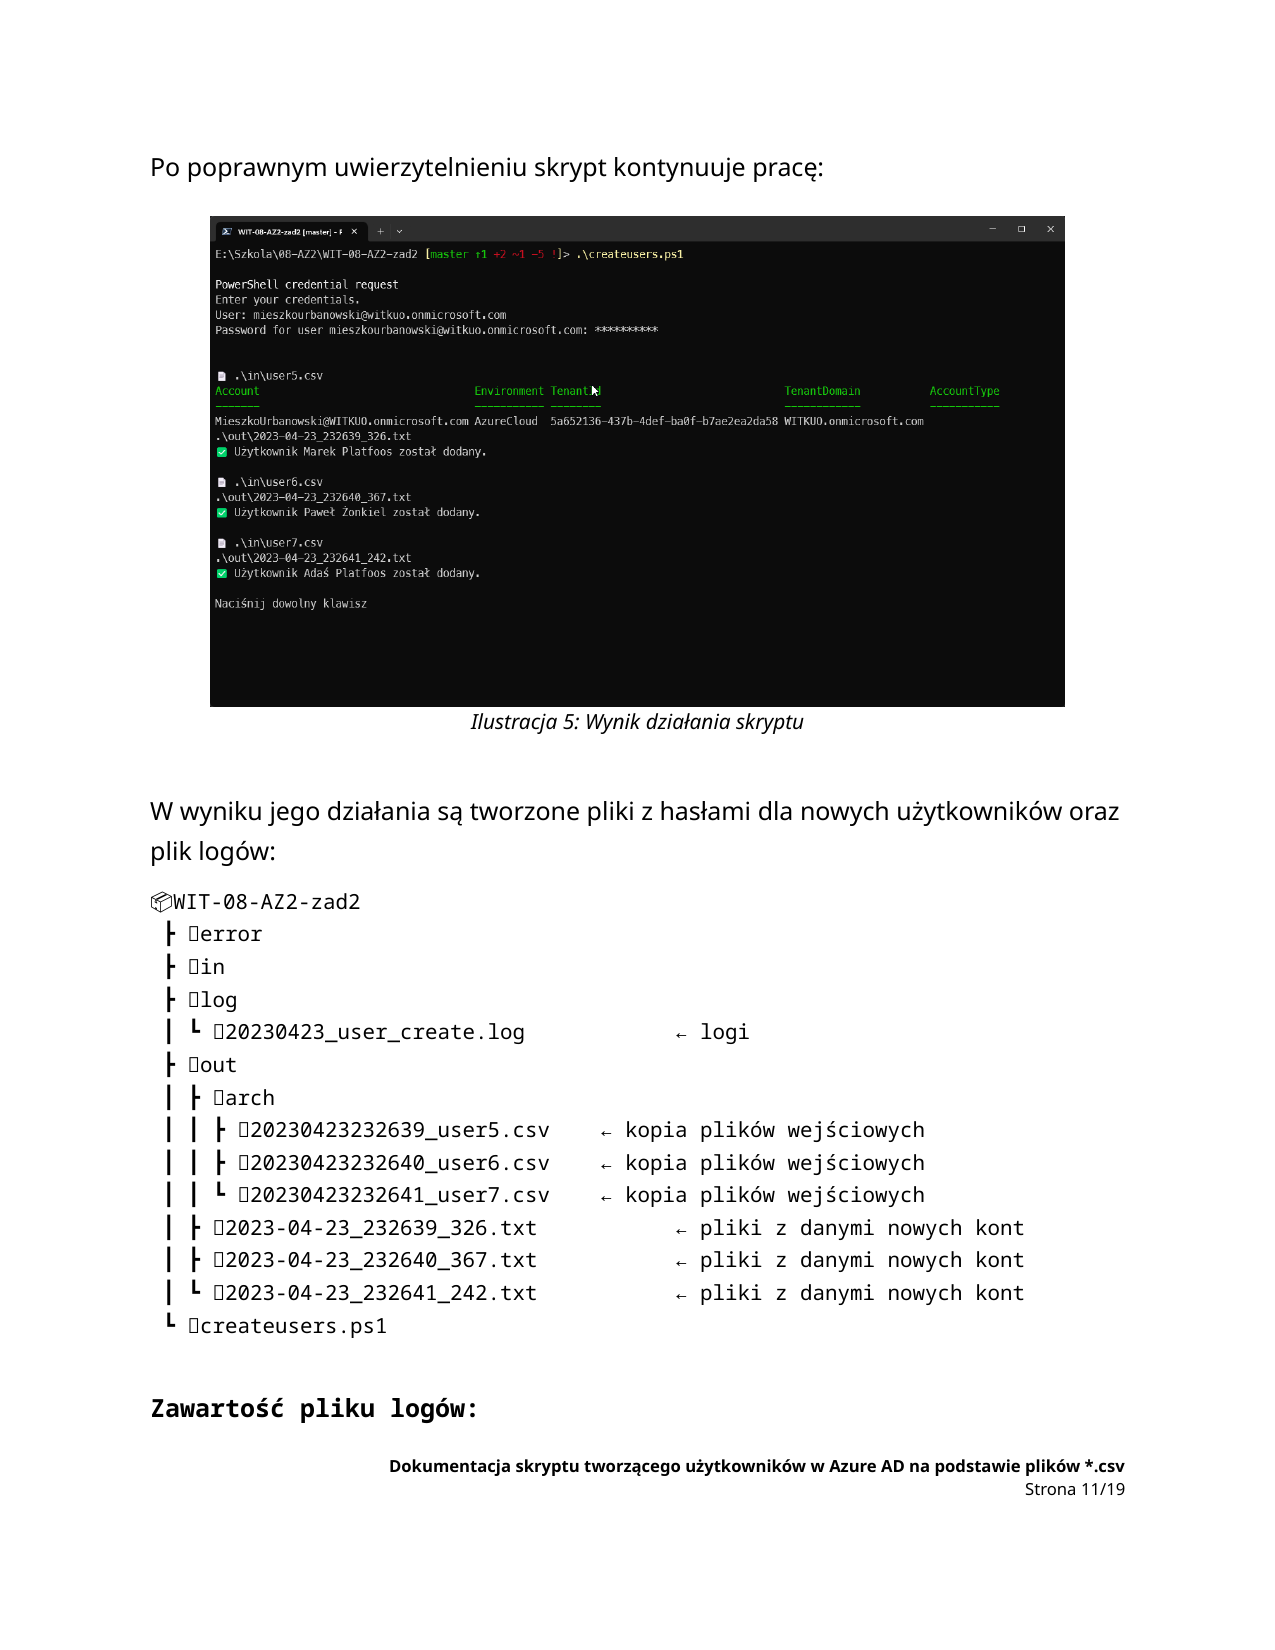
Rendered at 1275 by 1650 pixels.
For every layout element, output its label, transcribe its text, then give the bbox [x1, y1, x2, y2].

text Po poprawnym uwierzytelnieniu skrypt kontynuuje pracę: [150, 150, 1125, 184]
picture [210, 216, 1065, 707]
text Ilustracja 5: Wynik działania skryptu [210, 707, 1065, 735]
text Zawartość pliku logów: [150, 1391, 1125, 1425]
text 📦WIT-08-AZ2-zad2 ┣ 📂error ┣ 📂in ┣ 📂log ┃ ┗ 📜20230423_user_create.log ← logi ┣ 📂out ┃ ┣ 📂arch ┃ ┃ ┣ 📜20230423232639_user5.csv ← kopia plików wejściowych ┃ ┃ ┣ 📜20230423232640_user6.csv ← kopia plików wejściowych ┃ ┃ ┗ 📜20230423232641_user7.csv ← kopia plików wejściowych ┃ ┣ 📜2023-04-23_232639_326.txt ← pliki z danymi nowych kont ┃ ┣ 📜2023-04-23_232640_367.txt ← pliki z danymi nowych kont ┃ ┗ 📜2023-04-23_232641_242.txt ← pliki z danymi nowych kont ┗ 📜createusers.ps1 [150, 887, 1125, 1372]
text W wyniku jego działania są tworzone pliki z hasłami dla nowych użytkowników oraz plik logów: [150, 794, 1125, 867]
